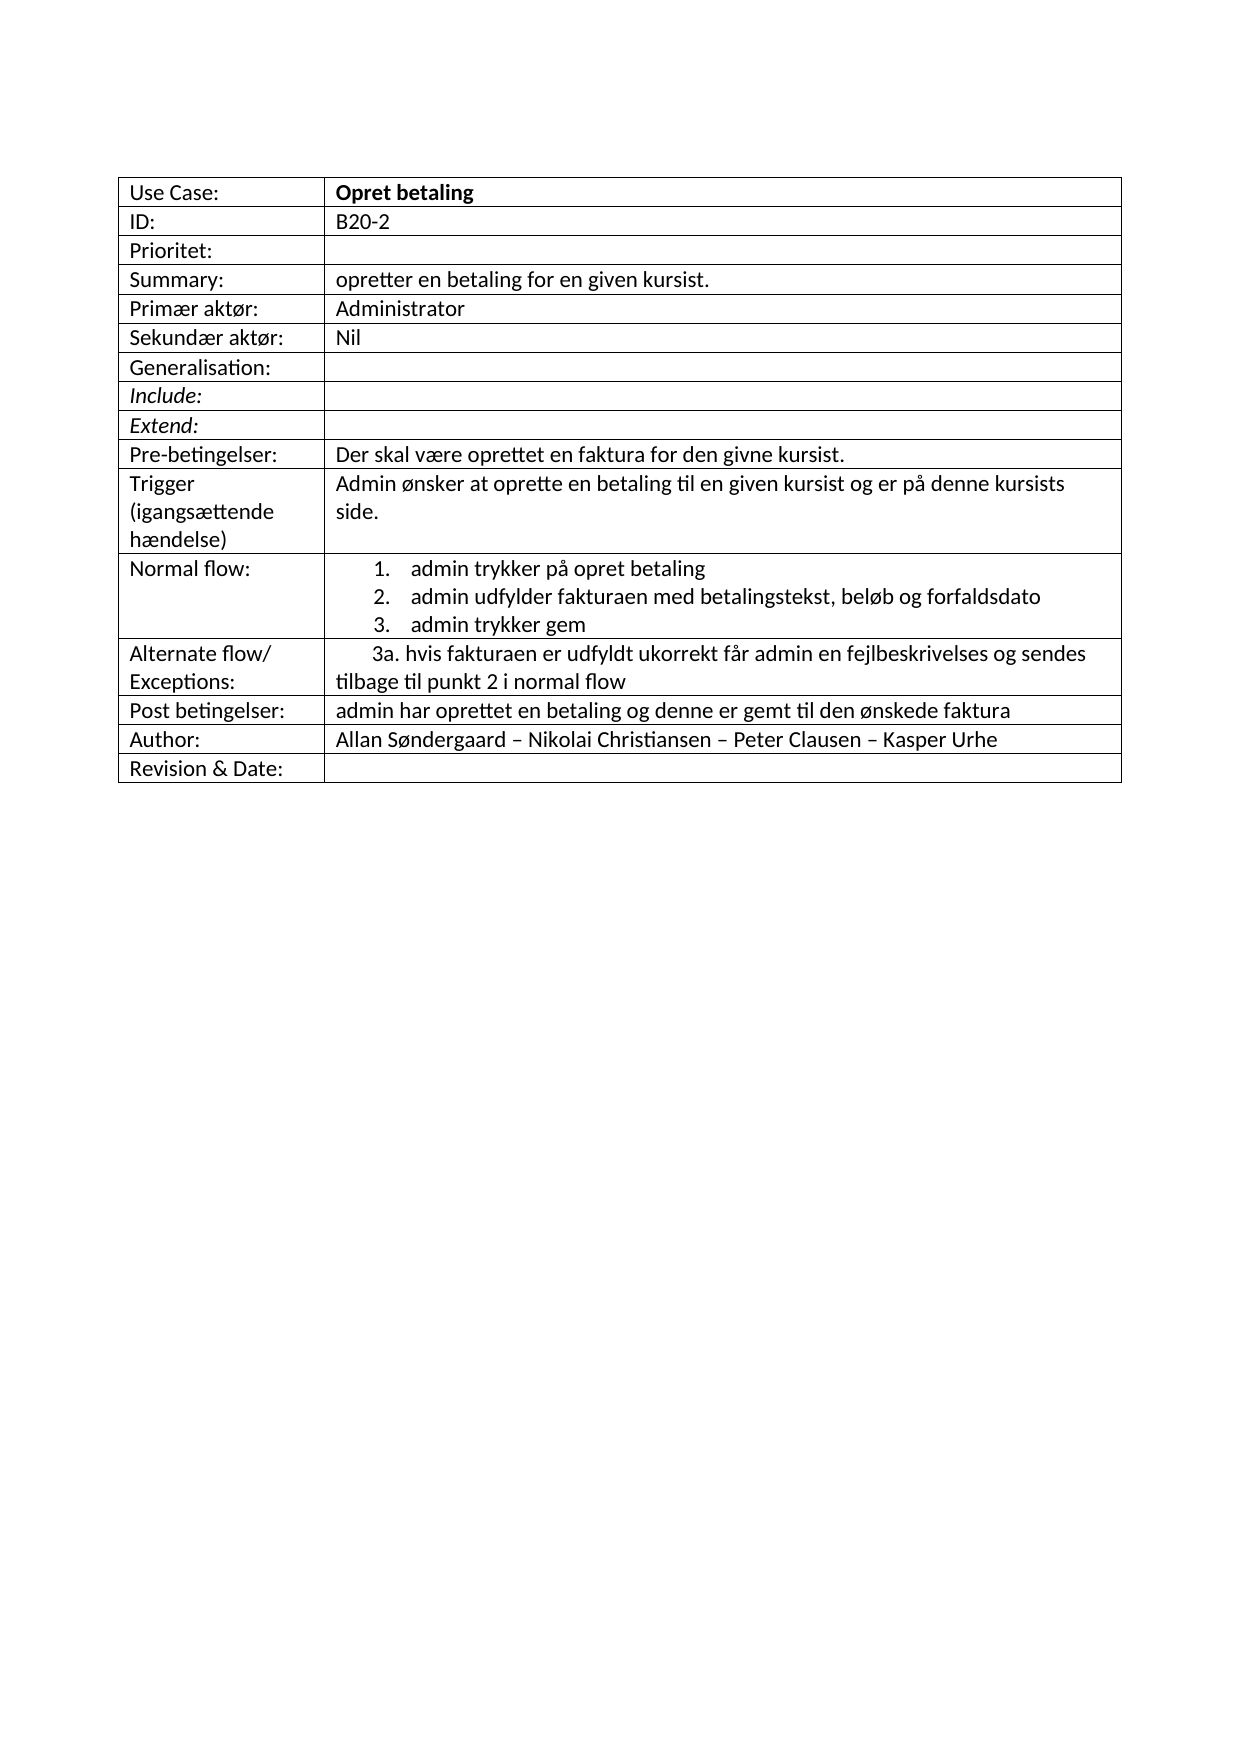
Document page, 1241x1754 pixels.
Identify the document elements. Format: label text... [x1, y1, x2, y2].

table_cell Include: [119, 382, 324, 410]
table_cell [325, 754, 1121, 782]
table_header Use Case: [119, 178, 324, 206]
table_cell Extend: [119, 411, 324, 439]
table_cell Alternate flow/ Exceptions: [119, 639, 324, 695]
table_cell Summary: [119, 265, 324, 293]
table_cell [325, 353, 1121, 381]
table_cell [325, 411, 1121, 439]
table_cell admin trykker på opret betaling admin udfylder fakturaen med betalingstekst, beløb og forfaldsdato admin trykker gem [325, 554, 1121, 638]
table_cell Prioritet: [119, 236, 324, 264]
table_cell Administrator [325, 295, 1121, 322]
table_header Opret betaling [325, 178, 1121, 206]
table_cell Post betingelser: [119, 696, 324, 724]
table_cell Revision & Date: [119, 754, 324, 782]
table_cell Nil [325, 324, 1121, 352]
table_cell Der skal være oprettet en faktura for den givne kursist. [325, 440, 1121, 468]
table_cell ID: [119, 207, 324, 235]
table_cell Sekundær aktør: [119, 324, 324, 352]
table_cell 3a. hvis fakturaen er udfyldt ukorrekt får admin en fejlbeskrivelses og sendes tilbage til punkt 2 i normal flow [325, 639, 1121, 695]
table_cell Allan Søndergaard – Nikolai Christiansen – Peter Clausen – Kasper Urhe [325, 725, 1121, 753]
table_cell Trigger (igangsættende hændelse) [119, 469, 324, 553]
table_cell admin har oprettet en betaling og denne er gemt til den ønskede faktura [325, 696, 1121, 724]
table_cell Pre-betingelser: [119, 440, 324, 468]
table_cell Author: [119, 725, 324, 753]
table_cell [325, 236, 1121, 264]
table_cell opretter en betaling for en given kursist. [325, 265, 1121, 293]
table_cell Admin ønsker at oprette en betaling til en given kursist og er på denne kursists side. [325, 469, 1121, 553]
table_cell B20-2 [325, 207, 1121, 235]
table_cell [325, 382, 1121, 410]
table_cell Primær aktør: [119, 295, 324, 322]
table_cell Generalisation: [119, 353, 324, 381]
table_cell Normal flow: [119, 554, 324, 638]
